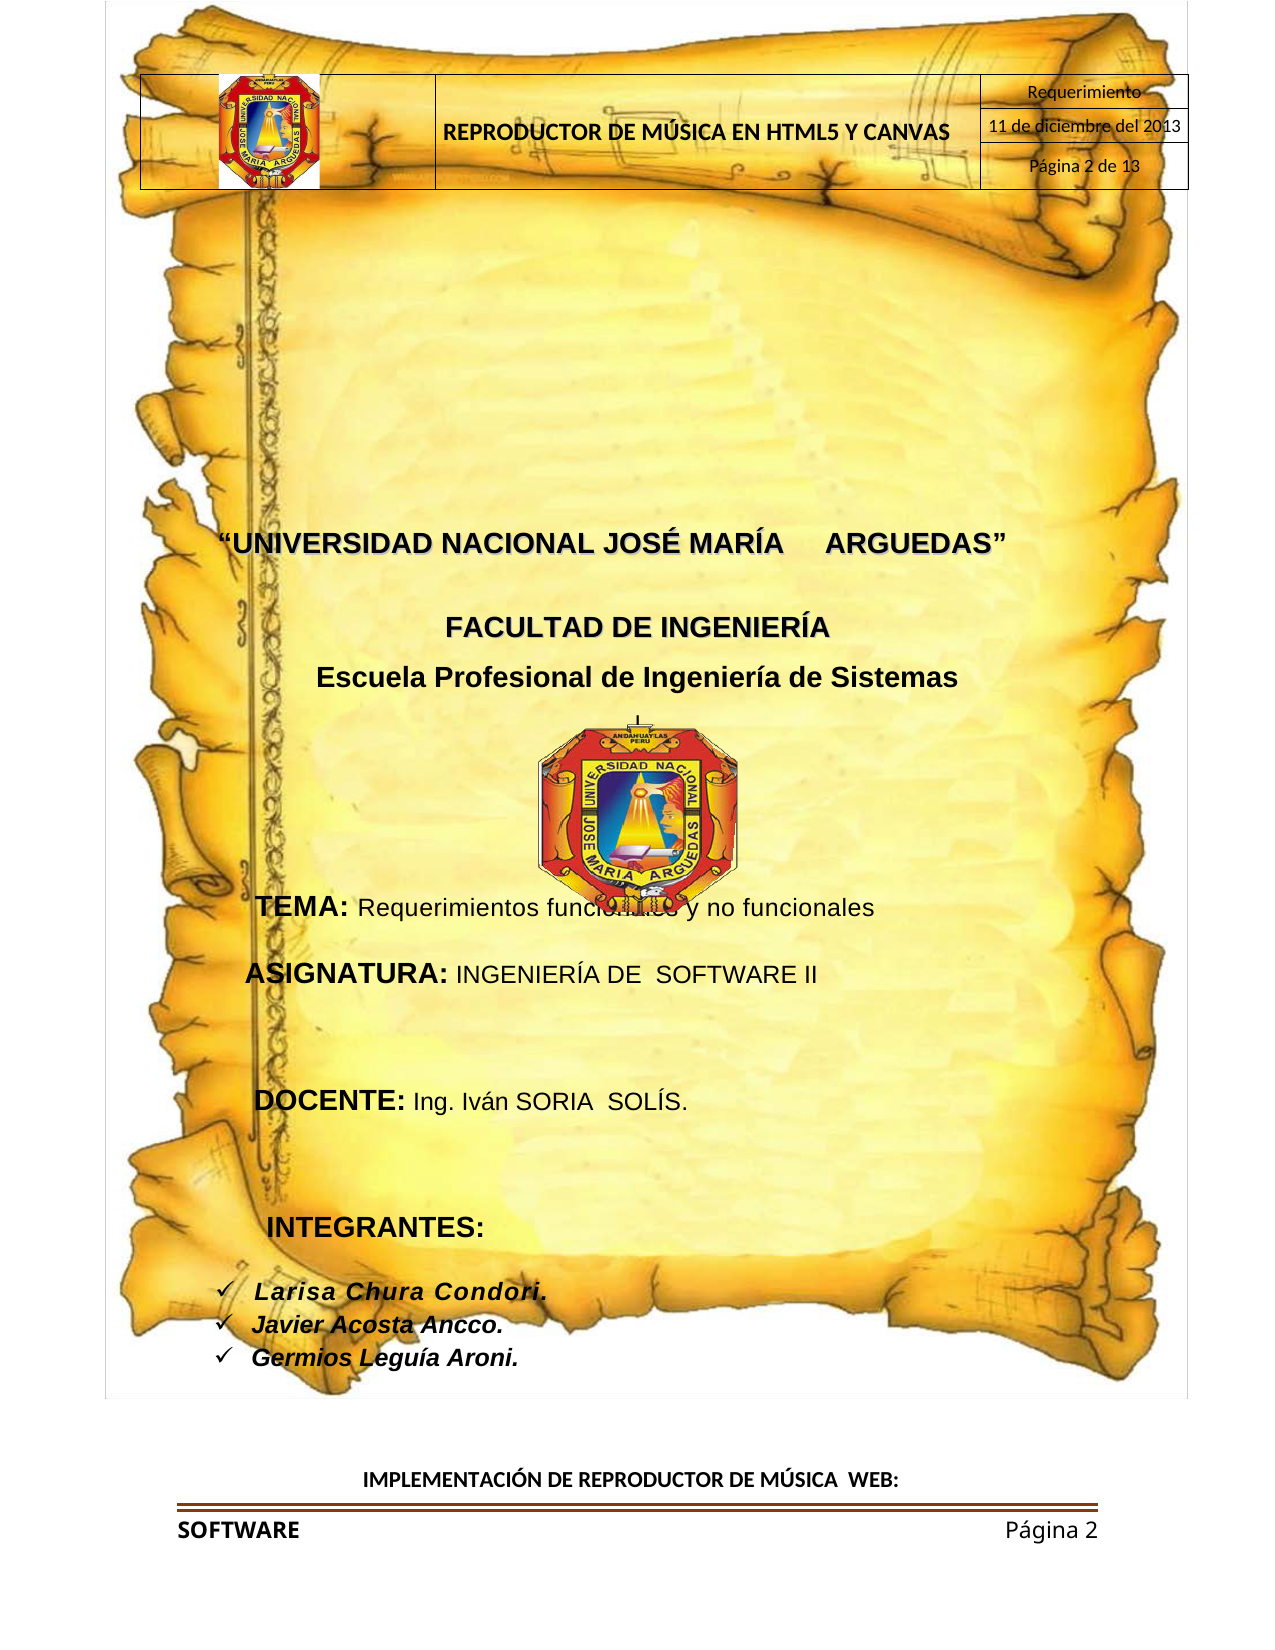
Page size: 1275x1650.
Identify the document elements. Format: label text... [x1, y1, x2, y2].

text IMPLEMENTACIÓN DE REPRODUCTOR DE MÚSICA WEB: [177, 1466, 1098, 1493]
